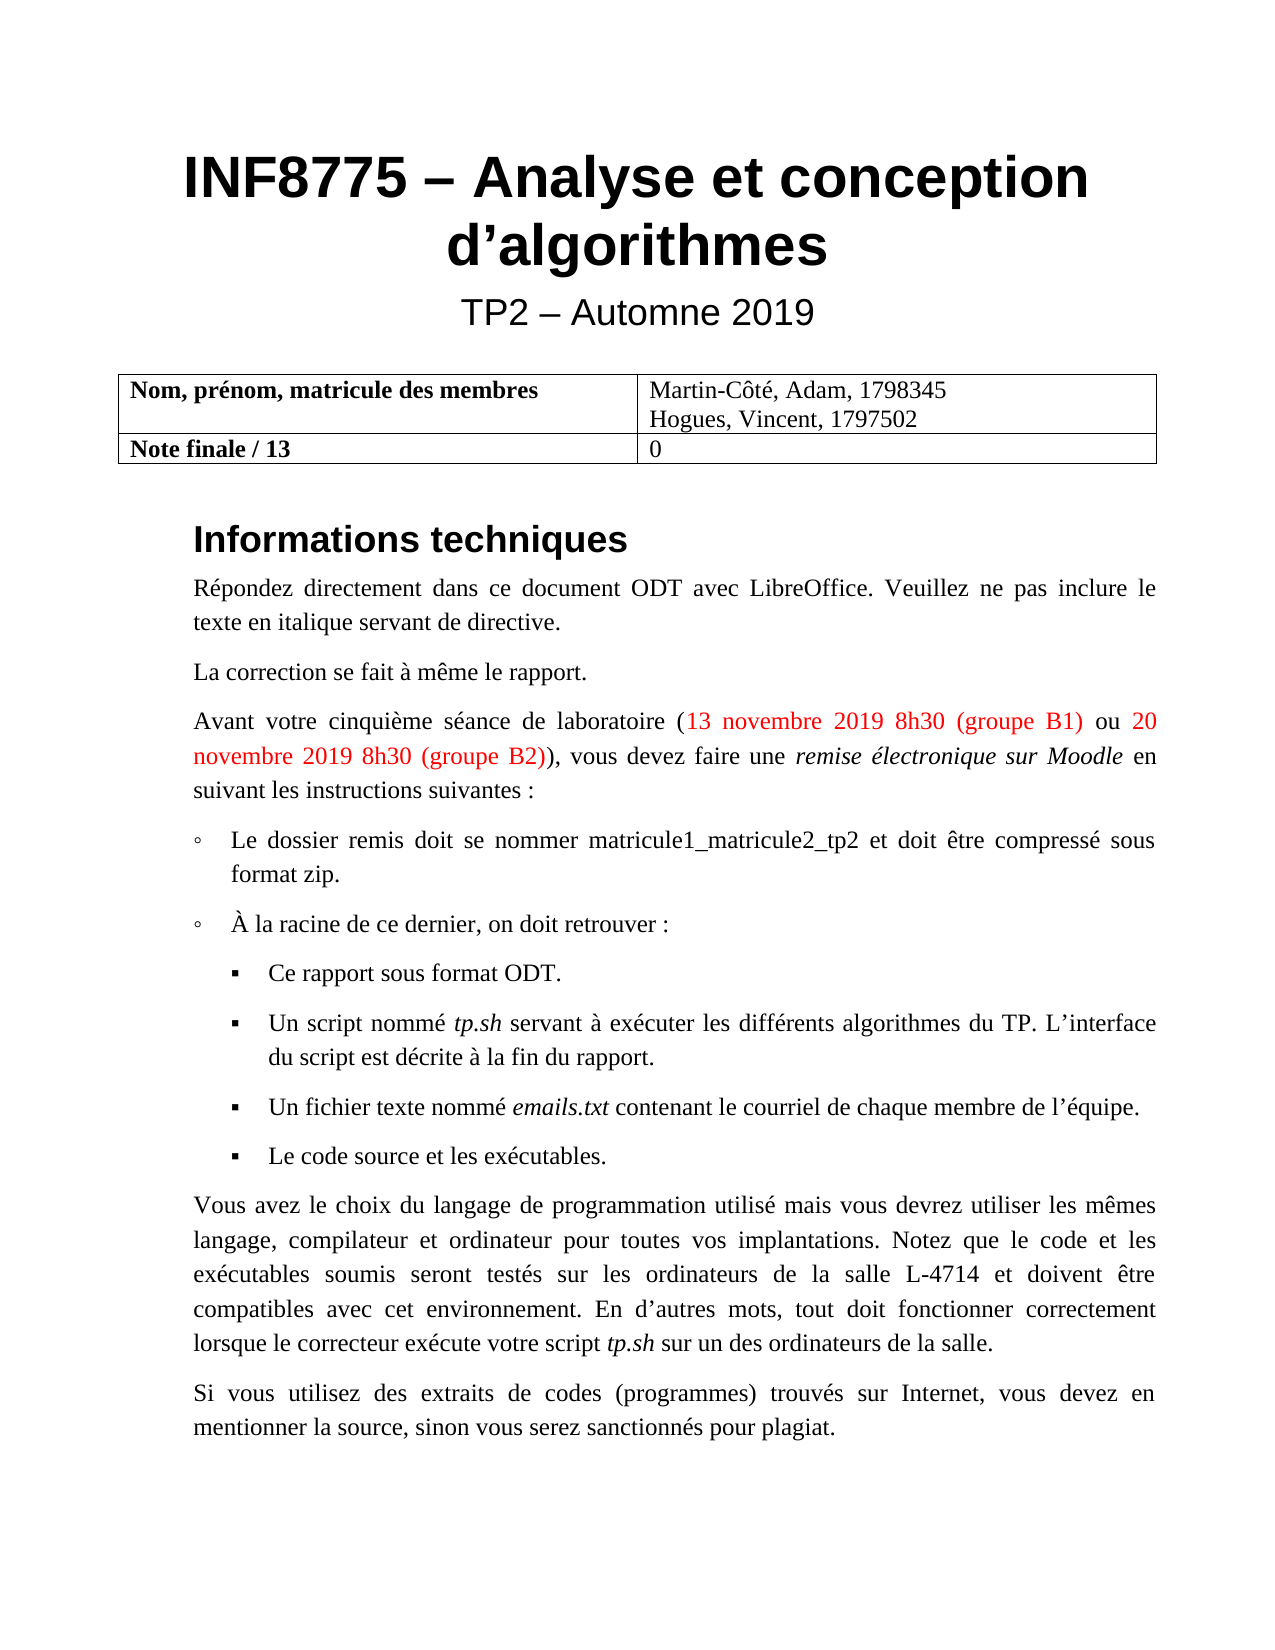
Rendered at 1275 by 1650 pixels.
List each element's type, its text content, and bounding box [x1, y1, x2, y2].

list Le code source et les exécutables. [231, 1141, 1157, 1170]
list Un script nommé tp.sh servant à exécuter les différents algorithmes du TP. L’interface du script est décrite à la fin du rapport. [231, 1008, 1157, 1071]
list Répondez directement dans ce document ODT avec LibreOffice. Veuillez ne pas inclure le texte en italique servant de directive. [156, 573, 1157, 636]
list Ce rapport sous format ODT. [231, 958, 1157, 987]
list À la racine de ce dernier, on doit retrouver : [193, 909, 1157, 937]
table_header Martin-Côté, Adam, 1798345 Hogues, Vincent, 1797502 [638, 375, 1156, 433]
list Un fichier texte nommé emails.txt contenant le courriel de chaque membre de l’équipe. [231, 1092, 1157, 1120]
list Vous avez le choix du langage de programmation utilisé mais vous devrez utiliser les mêmes langage, compilateur et ordinateur pour toutes vos implantations. Notez que le code et les exécutables soumis seront testés sur les ordinateurs de la salle L-4714 et doivent être compatibles avec cet environnement. En d’autres mots, tout doit fonctionner correctement lorsque le correcteur exécute votre script tp.sh sur un des ordinateurs de la salle. [156, 1191, 1157, 1357]
subtitle Informations techniques [118, 517, 1157, 560]
table_header Nom, prénom, matricule des membres [119, 375, 637, 433]
title INF8775 – Analyse et conception d’algorithmes [118, 143, 1157, 277]
table_cell Note finale / 13 [119, 434, 637, 462]
subtitle TP2 – Automne 2019 [118, 290, 1157, 333]
list Avant votre cinquième séance de laboratoire (13 novembre 2019 8h30 (groupe B1) ou 20 novembre 2019 8h30 (groupe B2)), vous devez faire une remise électronique sur Moodle en suivant les instructions suivantes : [156, 706, 1157, 804]
table_cell 0 [638, 434, 1156, 462]
list Si vous utilisez des extraits de codes (programmes) trouvés sur Internet, vous devez en mentionner la source, sinon vous serez sanctionnés pour plagiat. [156, 1378, 1157, 1441]
list La correction se fait à même le rapport. [156, 657, 1157, 686]
list Le dossier remis doit se nommer matricule1_matricule2_tp2 et doit être compressé sous format zip. [193, 825, 1157, 888]
